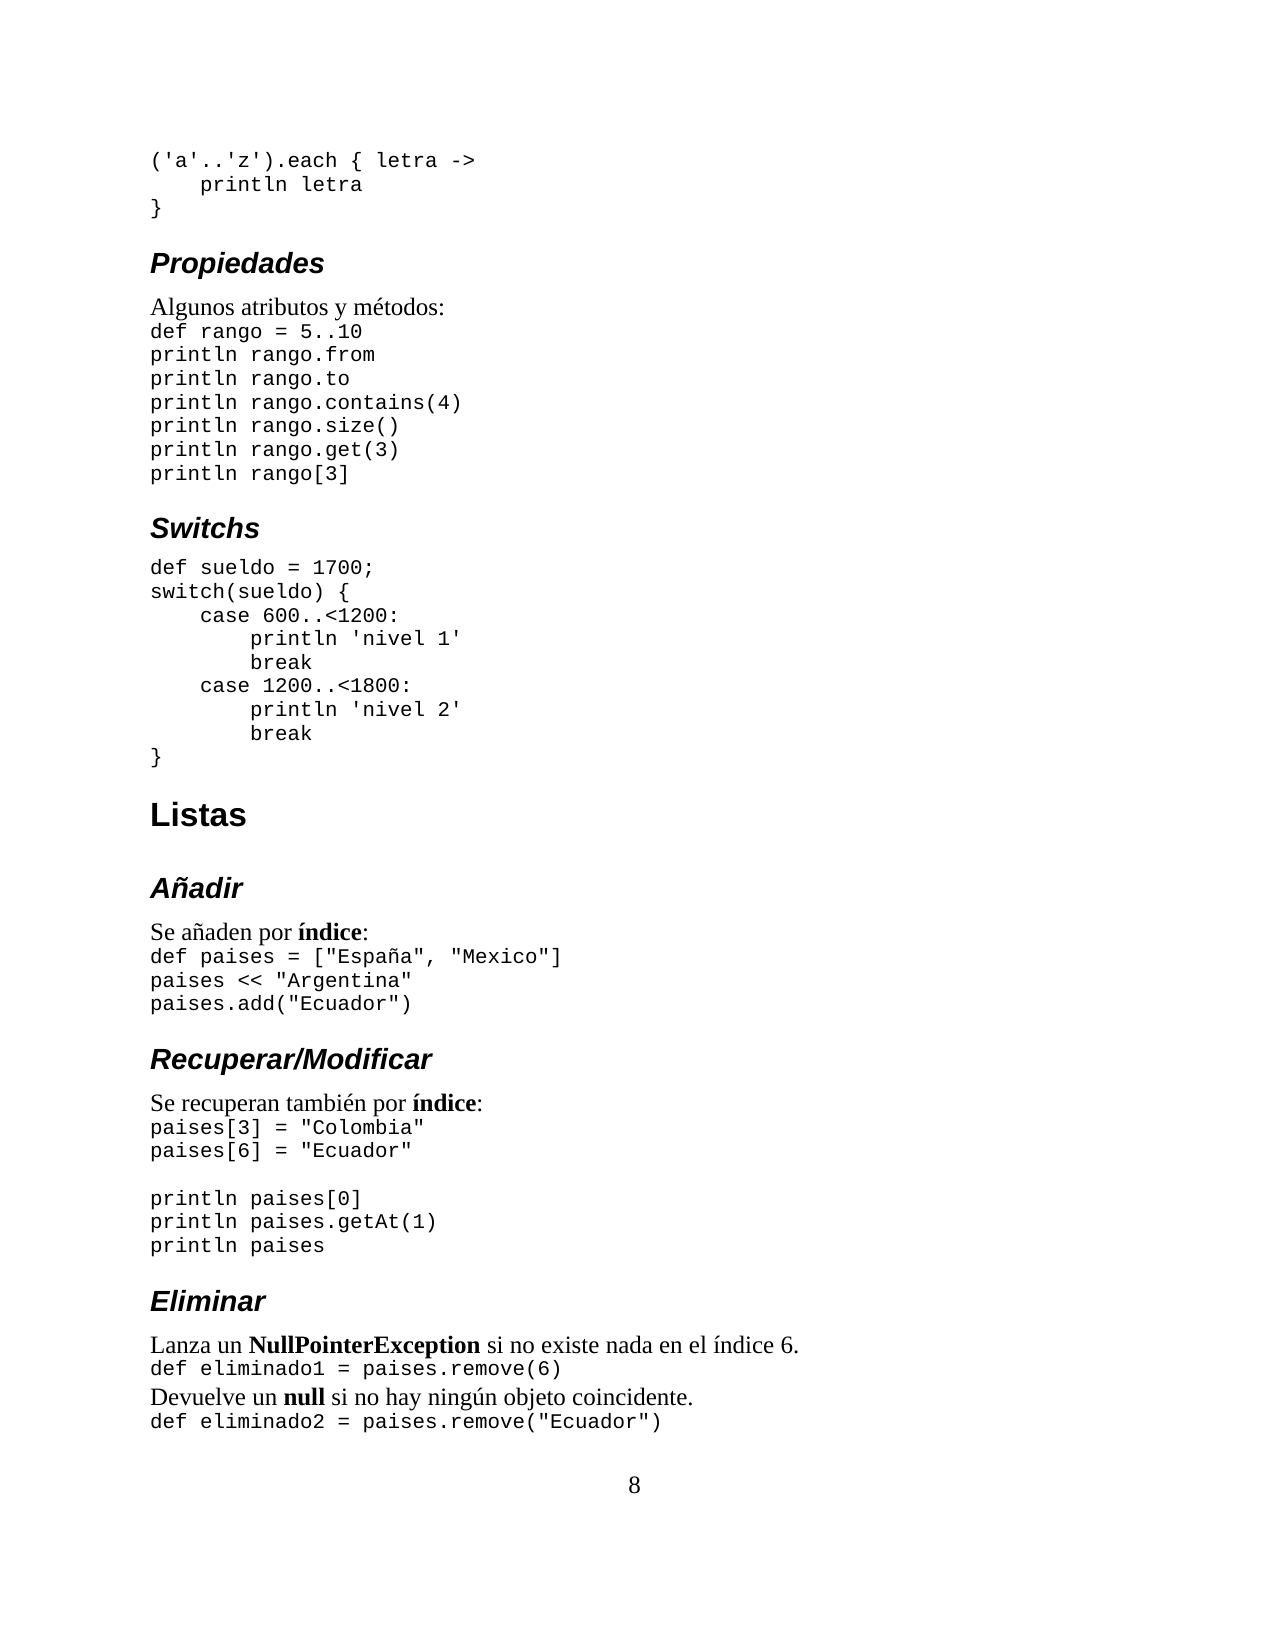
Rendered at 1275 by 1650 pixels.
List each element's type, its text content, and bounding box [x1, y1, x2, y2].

subtitle Propiedades [150, 246, 1125, 279]
text Se recuperan también por índice: [150, 1088, 1125, 1117]
text println rango.size() [150, 415, 1125, 439]
text def eliminado2 = paises.remove("Ecuador") [150, 1411, 1125, 1434]
text println 'nivel 2' [150, 699, 1125, 723]
text case 1200..<1800: [150, 676, 1125, 699]
text Algunos atributos y métodos: [150, 292, 1125, 321]
text println letra [150, 174, 1125, 197]
text } [150, 746, 1125, 770]
text println paises[0] [150, 1188, 1125, 1211]
subtitle Recuperar/Modificar [150, 1042, 1125, 1076]
text println 'nivel 1' [150, 628, 1125, 652]
subtitle Listas [150, 795, 1125, 834]
text def paises = ["España", "Mexico"] [150, 946, 1125, 970]
text break [150, 652, 1125, 676]
text Se añaden por índice: [150, 917, 1125, 946]
text def rango = 5..10 [150, 321, 1125, 344]
text ('a'..'z').each { letra -> [150, 150, 1125, 174]
text } [150, 197, 1125, 221]
text def eliminado1 = paises.remove(6) [150, 1358, 1125, 1382]
text println rango.from [150, 344, 1125, 368]
text println rango.get(3) [150, 439, 1125, 463]
text println rango[3] [150, 463, 1125, 486]
text println rango.to [150, 368, 1125, 392]
text Devuelve un null si no hay ningún objeto coincidente. [150, 1382, 1125, 1411]
text break [150, 723, 1125, 746]
text switch(sueldo) { [150, 581, 1125, 604]
subtitle Switchs [150, 511, 1125, 545]
text println paises [150, 1235, 1125, 1259]
text paises.add("Ecuador") [150, 993, 1125, 1017]
text Lanza un NullPointerException si no existe nada en el índice 6. [150, 1330, 1125, 1358]
text case 600..<1200: [150, 604, 1125, 628]
text paises[3] = "Colombia" [150, 1117, 1125, 1140]
text println paises.getAt(1) [150, 1211, 1125, 1235]
text paises << "Argentina" [150, 970, 1125, 993]
subtitle Eliminar [150, 1284, 1125, 1317]
text paises[6] = "Ecuador" [150, 1140, 1125, 1164]
text println rango.contains(4) [150, 392, 1125, 415]
subtitle Añadir [150, 871, 1125, 905]
text def sueldo = 1700; [150, 557, 1125, 581]
